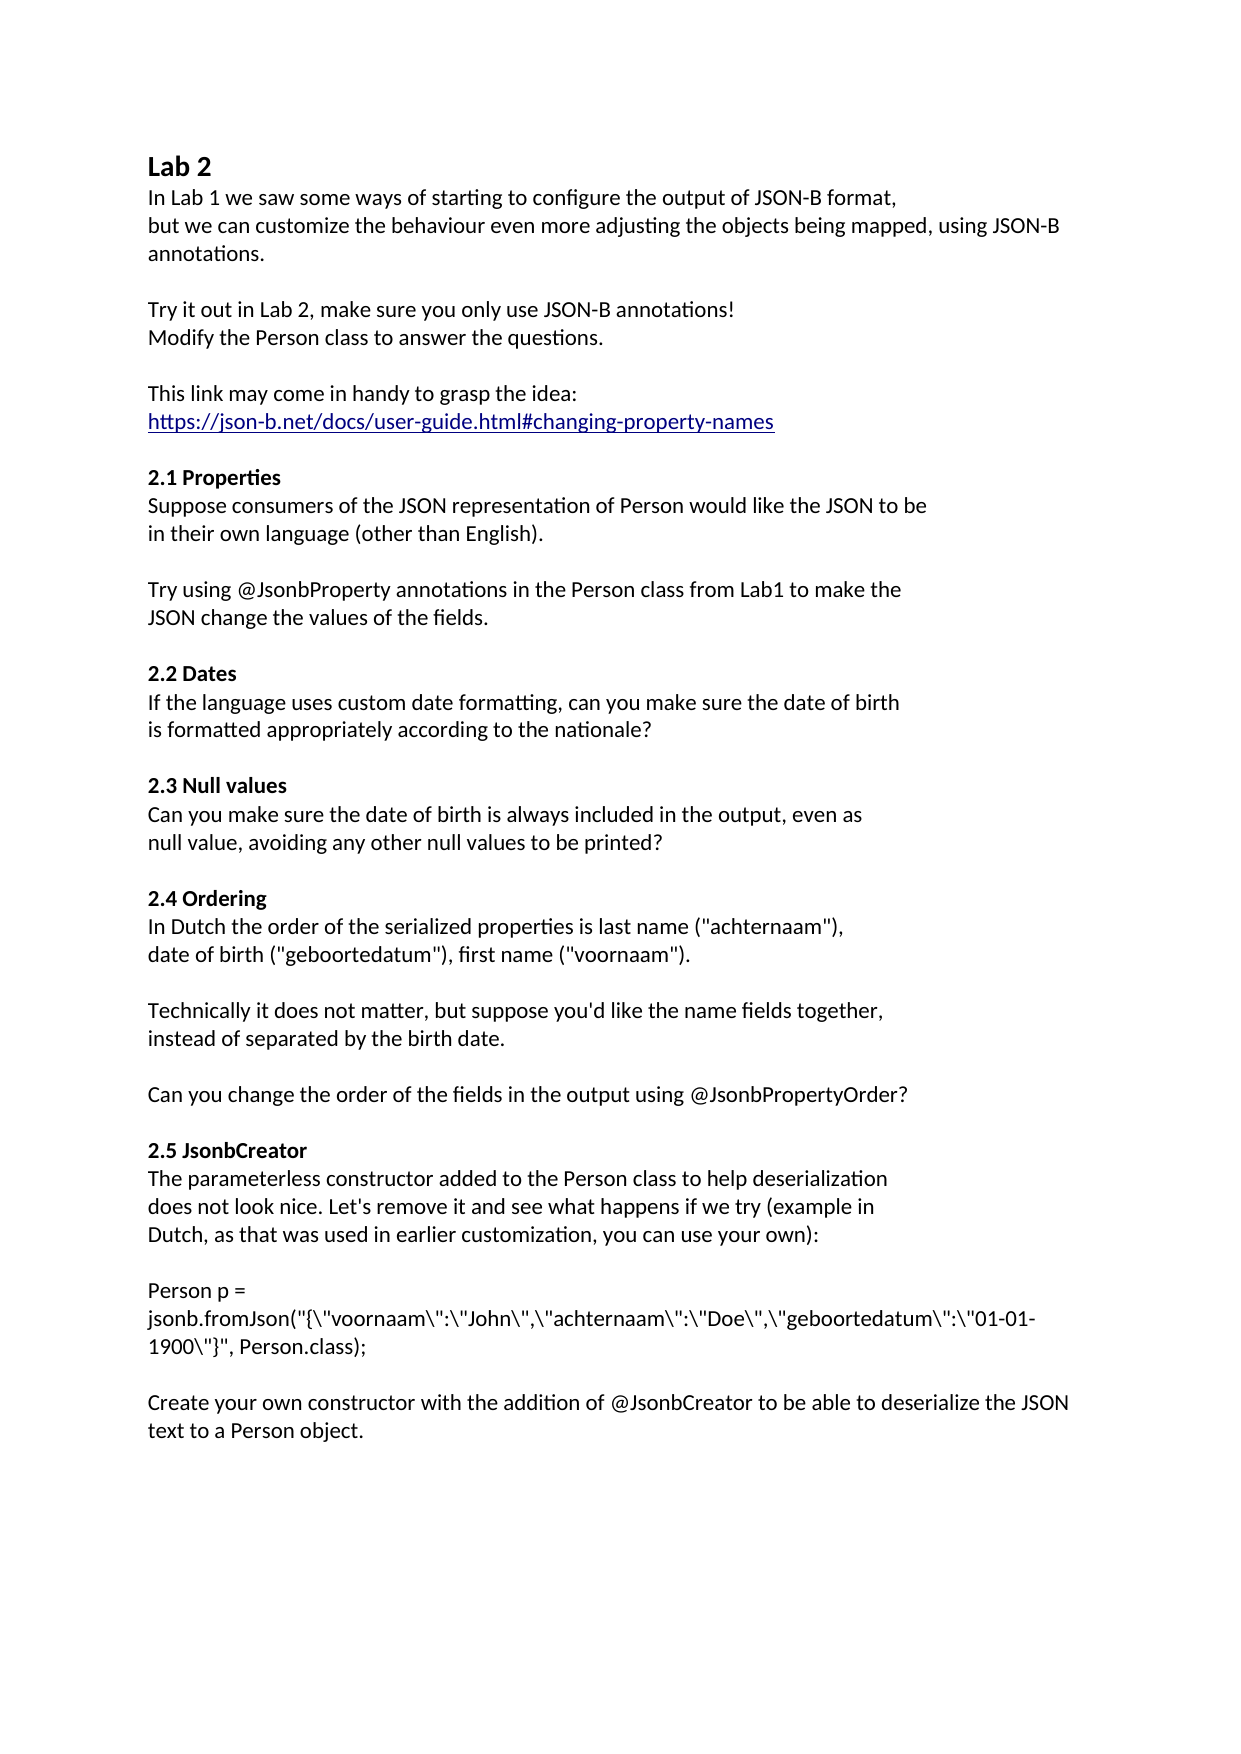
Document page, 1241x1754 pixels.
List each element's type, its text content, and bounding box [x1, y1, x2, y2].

text Suppose consumers of the JSON representation of Person would like the JSON to be [148, 491, 1093, 519]
text Can you change the order of the fields in the output using @JsonbPropertyOrder? [148, 1080, 1093, 1108]
text in their own language (other than English). [148, 519, 1093, 547]
text Create your own constructor with the addition of @JsonbCreator to be able to deserialize the JSON text to a Person object. [148, 1388, 1093, 1444]
text https://json-b.net/docs/user-guide.html#changing-property-names [148, 407, 1093, 435]
text This link may come in handy to grasp the idea: [148, 379, 1093, 407]
text If the language uses custom date formatting, can you make sure the date of birth [148, 688, 1093, 716]
text date of birth ("geboortedatum"), first name ("voornaam"). [148, 940, 1093, 968]
text 2.5 JsonbCreator [148, 1136, 1093, 1164]
text In Lab 1 we saw some ways of starting to configure the output of JSON-B format, [148, 183, 1093, 211]
text Dutch, as that was used in earlier customization, you can use your own): [148, 1220, 1093, 1248]
text Person p = jsonb.fromJson("{\"voornaam\":\"John\",\"achternaam\":\"Doe\",\"geboortedatum\":\"01-01-1900\"}", Person.class); [148, 1276, 1093, 1360]
text is formatted appropriately according to the nationale? [148, 716, 1093, 744]
text 2.2 Dates [148, 659, 1093, 688]
text Technically it does not matter, but suppose you'd like the name fields together, [148, 996, 1093, 1024]
text 2.1 Properties [148, 463, 1093, 491]
text instead of separated by the birth date. [148, 1024, 1093, 1052]
text Try using @JsonbProperty annotations in the Person class from Lab1 to make the [148, 576, 1093, 603]
text null value, avoiding any other null values to be printed? [148, 828, 1093, 856]
text In Dutch the order of the serialized properties is last name ("achternaam"), [148, 912, 1093, 940]
text 2.4 Ordering [148, 884, 1093, 912]
text Try it out in Lab 2, make sure you only use JSON-B annotations! [148, 295, 1093, 323]
text The parameterless constructor added to the Person class to help deserialization [148, 1164, 1093, 1192]
text Modify the Person class to answer the questions. [148, 323, 1093, 351]
text Can you make sure the date of birth is always included in the output, even as [148, 800, 1093, 828]
text 2.3 Null values [148, 772, 1093, 800]
text Lab 2 [148, 148, 1093, 183]
text but we can customize the behaviour even more adjusting the objects being mapped, using JSON-B annotations. [148, 211, 1093, 267]
text does not look nice. Let's remove it and see what happens if we try (example in [148, 1192, 1093, 1220]
text JSON change the values of the fields. [148, 603, 1093, 632]
